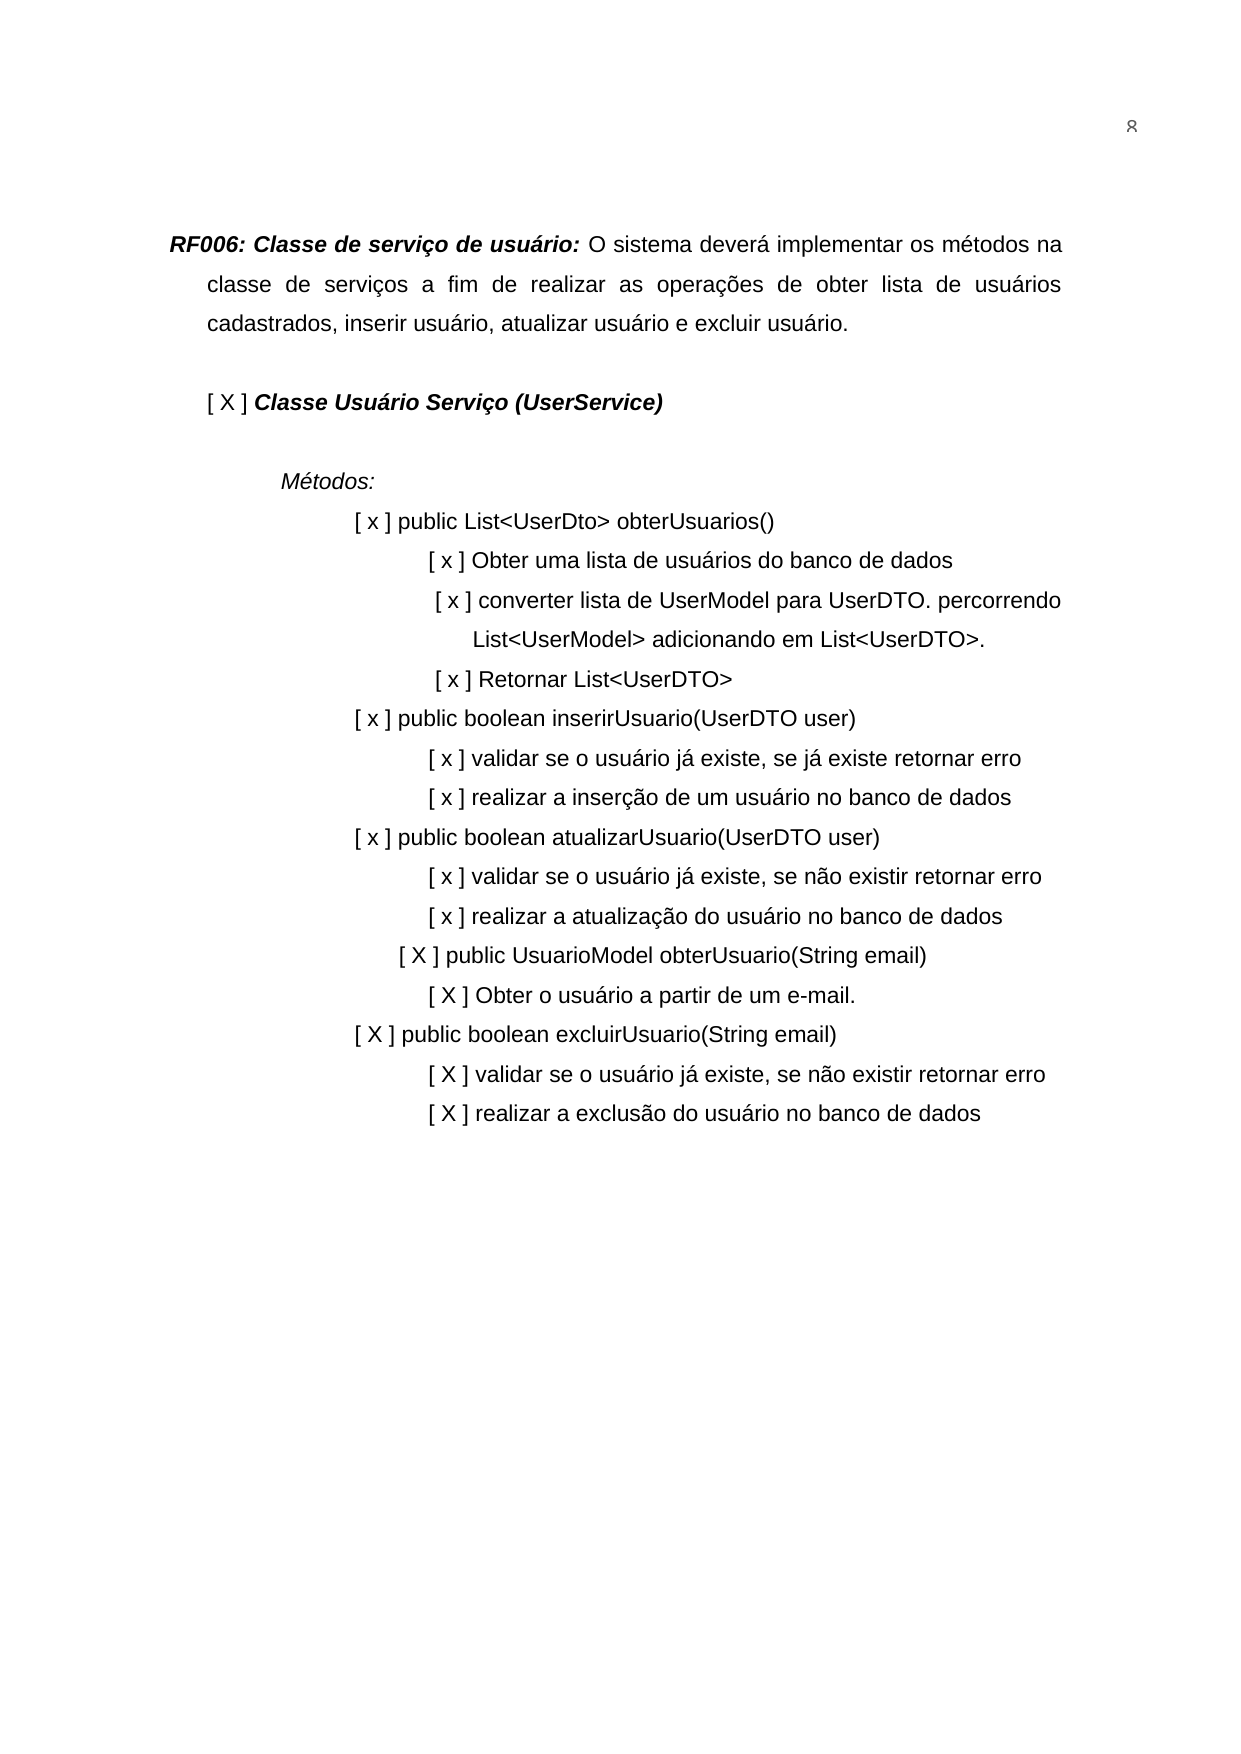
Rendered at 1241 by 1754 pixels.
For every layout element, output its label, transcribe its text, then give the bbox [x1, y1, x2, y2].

list [ x ] public boolean atualizarUsuario(UserDTO user) [169, 824, 1063, 850]
list [ x ] realizar a atualização do usuário no banco de dados [169, 903, 1063, 929]
list [ x ] public boolean inserirUsuario(UserDTO user) [169, 705, 1063, 732]
list [ x ] realizar a inserção de um usuário no banco de dados [169, 784, 1063, 811]
list [ x ] converter lista de UserModel para UserDTO. percorrendo List<UserModel> adicionando em List<UserDTO>. [435, 587, 1063, 653]
list [ X ] public UsuarioModel obterUsuario(String email) [354, 942, 1063, 968]
list Métodos: [169, 468, 1063, 495]
list RF006: Classe de serviço de usuário: O sistema deverá implementar os métodos na classe de serviços a fim de realizar as operações de obter lista de usuários cadastrados, inserir usuário, atualizar usuário e excluir usuário. [169, 231, 1063, 337]
list [ x ] Obter uma lista de usuários do banco de dados [169, 547, 1063, 574]
list [ x ] validar se o usuário já existe, se já existe retornar erro [169, 745, 1063, 771]
list [ X ] realizar a exclusão do usuário no banco de dados [169, 1100, 1063, 1126]
list [ X ] public boolean excluirUsuario(String email) [169, 1021, 1063, 1047]
list [ X ] validar se o usuário já existe, se não existir retornar erro [169, 1061, 1063, 1087]
list [ x ] validar se o usuário já existe, se não existir retornar erro [169, 863, 1063, 889]
list [ X ] Classe Usuário Serviço (UserService) [169, 389, 1063, 416]
list [ X ] Obter o usuário a partir de um e-mail. [169, 982, 1063, 1008]
list [ x ] public List<UserDto> obterUsuarios() [169, 508, 1063, 534]
list [ x ] Retornar List<UserDTO> [435, 666, 1063, 692]
